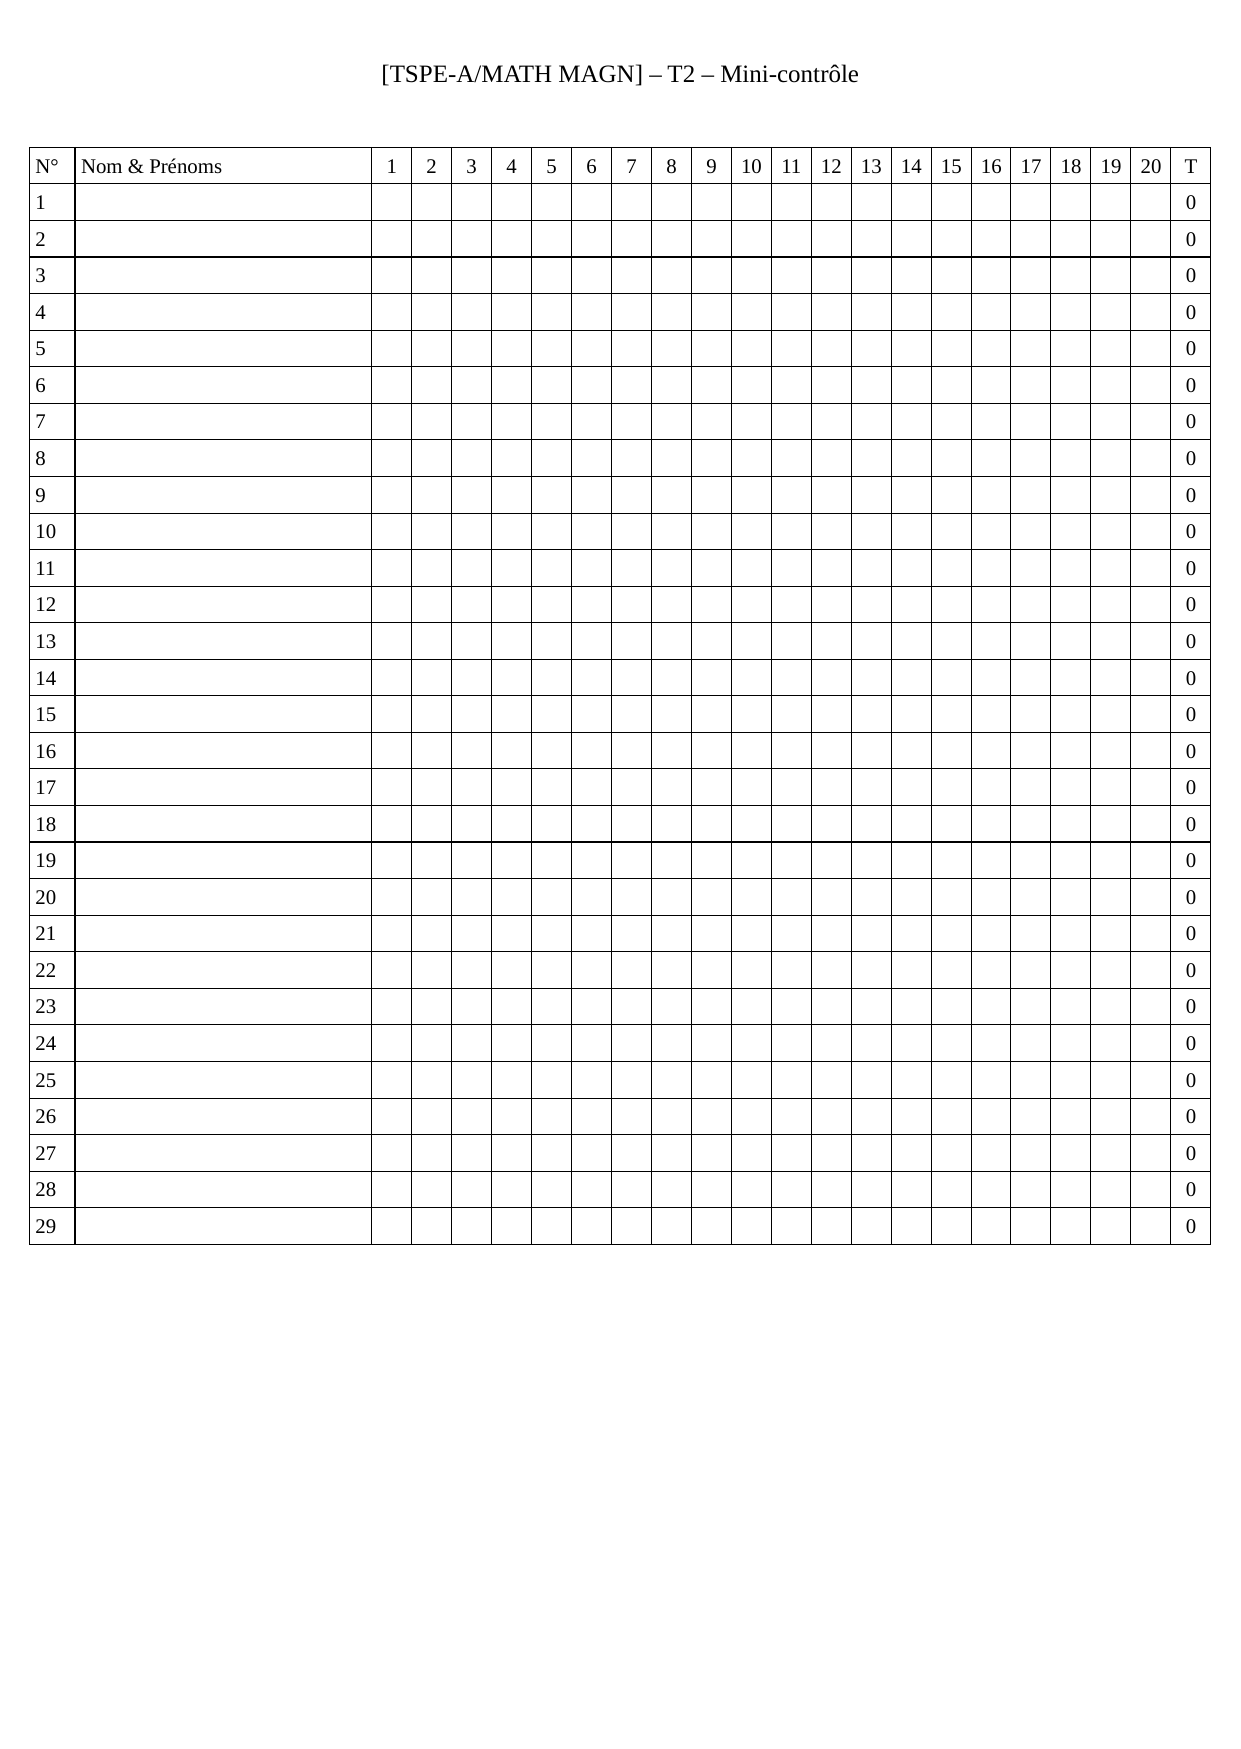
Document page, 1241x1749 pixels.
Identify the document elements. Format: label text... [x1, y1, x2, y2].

table_cell [652, 258, 691, 293]
table_cell [652, 184, 691, 220]
table_cell [452, 952, 491, 988]
table_header 15 [932, 148, 971, 183]
table_cell [1011, 331, 1050, 366]
table_cell [572, 184, 611, 220]
table_cell [372, 696, 411, 732]
table_cell [452, 477, 491, 512]
table_cell [1091, 1025, 1130, 1061]
table_header Nom & Prénoms [76, 148, 371, 183]
table_cell [652, 587, 691, 622]
table_cell [1011, 769, 1050, 805]
table_cell [1131, 623, 1170, 659]
table_cell [372, 1062, 411, 1097]
table_cell [1131, 550, 1170, 586]
table_cell [76, 623, 371, 659]
table_header 14 [892, 148, 931, 183]
table_cell [76, 294, 371, 329]
table_cell [492, 184, 531, 220]
table_cell [692, 331, 731, 366]
table_cell [812, 1062, 851, 1097]
table_cell [652, 989, 691, 1024]
table_cell [932, 440, 971, 476]
table_cell [572, 916, 611, 951]
table_cell [852, 1172, 891, 1207]
table_cell [652, 879, 691, 914]
table_cell [492, 367, 531, 403]
table_cell [892, 440, 931, 476]
table_cell [812, 550, 851, 586]
table_cell [652, 1025, 691, 1061]
table_cell [932, 806, 971, 841]
table_cell [732, 440, 771, 476]
table_cell [692, 916, 731, 951]
table_header 2 [412, 148, 451, 183]
table_cell [76, 1099, 371, 1134]
table_cell [452, 331, 491, 366]
table_cell [1011, 294, 1050, 329]
table_cell [692, 1172, 731, 1207]
table_cell [692, 221, 731, 256]
table_cell [972, 769, 1010, 805]
table_cell [692, 477, 731, 512]
table_cell [532, 952, 571, 988]
table_cell [572, 769, 611, 805]
table_cell [852, 1135, 891, 1171]
table_cell [1051, 331, 1090, 366]
table_cell [1011, 258, 1050, 293]
table_cell [772, 477, 811, 512]
table_cell [772, 440, 811, 476]
table_cell [76, 843, 371, 878]
table_cell [972, 1025, 1010, 1061]
table_cell 0 [1171, 696, 1210, 732]
table_cell [572, 221, 611, 256]
table_cell [572, 331, 611, 366]
table_cell [892, 331, 931, 366]
table_cell [1091, 331, 1130, 366]
table_cell [692, 587, 731, 622]
table_cell 0 [1171, 989, 1210, 1024]
table_cell [492, 769, 531, 805]
table_cell [1131, 367, 1170, 403]
table_cell [452, 221, 491, 256]
table_cell [932, 221, 971, 256]
table_cell [1131, 184, 1170, 220]
table_cell [892, 294, 931, 329]
table_cell [1011, 1062, 1050, 1097]
table_cell 0 [1171, 733, 1210, 768]
table_cell [772, 294, 811, 329]
table_cell [692, 843, 731, 878]
table_cell [532, 440, 571, 476]
table_cell [372, 514, 411, 549]
table_cell [372, 1025, 411, 1061]
table_cell [572, 1062, 611, 1097]
table_cell [372, 769, 411, 805]
table_cell 24 [30, 1025, 74, 1061]
table_cell [612, 623, 651, 659]
table_cell [732, 294, 771, 329]
table_cell [492, 440, 531, 476]
table_cell [852, 952, 891, 988]
table_cell [1091, 879, 1130, 914]
table_cell [772, 733, 811, 768]
table_cell 22 [30, 952, 74, 988]
table_cell [772, 989, 811, 1024]
table_cell [772, 1099, 811, 1134]
table_cell [1091, 514, 1130, 549]
table_cell [652, 1172, 691, 1207]
table_cell 0 [1171, 1025, 1210, 1061]
table_cell [812, 1172, 851, 1207]
table_cell [612, 769, 651, 805]
table_cell [692, 623, 731, 659]
table_cell [652, 514, 691, 549]
table_cell [1091, 184, 1130, 220]
table_cell [652, 696, 691, 732]
table_cell 18 [30, 806, 74, 841]
table_cell [772, 550, 811, 586]
table_cell [932, 477, 971, 512]
table_cell 0 [1171, 623, 1210, 659]
table_cell [372, 660, 411, 695]
table_cell [812, 404, 851, 439]
table_cell [1011, 696, 1050, 732]
table_cell [1131, 294, 1170, 329]
table_header 1 [372, 148, 411, 183]
table_cell [412, 294, 451, 329]
table_cell [612, 184, 651, 220]
table_cell [1011, 184, 1050, 220]
table_cell [892, 1099, 931, 1134]
table_cell [1131, 769, 1170, 805]
table_cell [732, 514, 771, 549]
table_cell 0 [1171, 294, 1210, 329]
table_cell [932, 1099, 971, 1134]
table_cell [572, 440, 611, 476]
table_cell [532, 769, 571, 805]
table_cell [892, 367, 931, 403]
table_cell [812, 879, 851, 914]
table_cell [732, 477, 771, 512]
table_cell [492, 1172, 531, 1207]
table_cell [532, 587, 571, 622]
table_header 5 [532, 148, 571, 183]
table_cell [892, 587, 931, 622]
table_cell [372, 989, 411, 1024]
table_cell [612, 1099, 651, 1134]
table_cell [1051, 879, 1090, 914]
table_cell [772, 769, 811, 805]
table_cell 2 [30, 221, 74, 256]
table_cell [532, 550, 571, 586]
table_cell [732, 843, 771, 878]
table_cell [372, 1099, 411, 1134]
table_cell [412, 660, 451, 695]
table_cell [1131, 952, 1170, 988]
table_cell 0 [1171, 514, 1210, 549]
table_cell [932, 550, 971, 586]
table_cell [1051, 221, 1090, 256]
table_cell [932, 1025, 971, 1061]
table_header 12 [812, 148, 851, 183]
table_cell [772, 623, 811, 659]
table_cell [852, 294, 891, 329]
table_cell [492, 733, 531, 768]
table_cell [372, 916, 411, 951]
table_cell [972, 806, 1010, 841]
table_header 20 [1131, 148, 1170, 183]
table_cell [1131, 404, 1170, 439]
table_cell [892, 843, 931, 878]
table_cell [892, 916, 931, 951]
table_cell [532, 660, 571, 695]
table_cell 15 [30, 696, 74, 732]
table_cell [812, 477, 851, 512]
table_header 18 [1051, 148, 1090, 183]
table_cell [652, 806, 691, 841]
table_cell [76, 1062, 371, 1097]
table_header 3 [452, 148, 491, 183]
table_cell [972, 514, 1010, 549]
table_cell [532, 294, 571, 329]
table_cell [812, 696, 851, 732]
table_cell [852, 1025, 891, 1061]
table_cell [76, 696, 371, 732]
table_cell [892, 1135, 931, 1171]
table_cell 28 [30, 1172, 74, 1207]
table_cell [972, 550, 1010, 586]
table_cell [932, 1062, 971, 1097]
table_cell [372, 477, 411, 512]
table_cell [1011, 916, 1050, 951]
table_cell [412, 514, 451, 549]
table_cell [812, 952, 851, 988]
table_cell [892, 660, 931, 695]
table_cell [852, 879, 891, 914]
table_cell [692, 769, 731, 805]
table_cell [412, 331, 451, 366]
table_cell [932, 989, 971, 1024]
table_cell [532, 1025, 571, 1061]
table_cell [532, 367, 571, 403]
table_cell [972, 404, 1010, 439]
table_cell [612, 514, 651, 549]
table_cell [372, 404, 411, 439]
table_cell 13 [30, 623, 74, 659]
table_cell [652, 843, 691, 878]
table_cell 8 [30, 440, 74, 476]
table_cell [1131, 879, 1170, 914]
table_cell 0 [1171, 440, 1210, 476]
table_cell [372, 221, 411, 256]
table_cell [492, 916, 531, 951]
table_cell [652, 294, 691, 329]
table_cell 21 [30, 916, 74, 951]
table_cell [652, 1099, 691, 1134]
table_cell [412, 733, 451, 768]
table_cell [76, 769, 371, 805]
table_cell [652, 331, 691, 366]
table_cell [692, 806, 731, 841]
table_cell [1131, 843, 1170, 878]
table_cell [812, 769, 851, 805]
table_cell [852, 1099, 891, 1134]
table_cell [852, 550, 891, 586]
table_cell [412, 916, 451, 951]
table_cell [1131, 733, 1170, 768]
table_cell [932, 1135, 971, 1171]
table_cell [412, 1099, 451, 1134]
table_cell 10 [30, 514, 74, 549]
table_cell [732, 806, 771, 841]
table_cell [1051, 806, 1090, 841]
table_cell [852, 916, 891, 951]
table_cell [772, 404, 811, 439]
table_cell [652, 916, 691, 951]
table_cell [1091, 806, 1130, 841]
table_cell [972, 294, 1010, 329]
table_cell [1091, 660, 1130, 695]
table_cell [692, 1025, 731, 1061]
table_cell [572, 660, 611, 695]
table_cell [372, 879, 411, 914]
table_cell [892, 1208, 931, 1244]
table_cell [1011, 733, 1050, 768]
table_cell [1011, 550, 1050, 586]
table_cell [692, 660, 731, 695]
table_cell [1091, 294, 1130, 329]
table_cell [772, 916, 811, 951]
table_cell [1051, 550, 1090, 586]
table_cell [1131, 696, 1170, 732]
table_cell [972, 1099, 1010, 1134]
table_cell [1091, 477, 1130, 512]
table_cell [492, 843, 531, 878]
table_cell [812, 514, 851, 549]
table_cell [972, 989, 1010, 1024]
table_cell [932, 1172, 971, 1207]
table_cell [452, 367, 491, 403]
table_cell 0 [1171, 550, 1210, 586]
table_cell [1011, 477, 1050, 512]
table_cell [1131, 1099, 1170, 1134]
table_cell [1091, 1135, 1130, 1171]
table_cell 11 [30, 550, 74, 586]
table_cell [572, 1099, 611, 1134]
table_cell [1131, 221, 1170, 256]
table_cell [412, 404, 451, 439]
table_cell [76, 916, 371, 951]
table_cell [612, 294, 651, 329]
table_cell [572, 806, 611, 841]
table_header 17 [1011, 148, 1050, 183]
table_cell [1011, 587, 1050, 622]
table_cell [852, 1208, 891, 1244]
table_cell [76, 184, 371, 220]
table_cell [452, 1025, 491, 1061]
table_cell [452, 1099, 491, 1134]
table_cell [972, 843, 1010, 878]
table_cell 17 [30, 769, 74, 805]
table_cell [532, 1172, 571, 1207]
table_cell [572, 514, 611, 549]
table_cell 0 [1171, 258, 1210, 293]
table_cell [492, 660, 531, 695]
table_cell [492, 550, 531, 586]
table_cell [412, 440, 451, 476]
table_cell 0 [1171, 404, 1210, 439]
table_header N° [30, 148, 74, 183]
table_cell [76, 404, 371, 439]
table_cell [1011, 1135, 1050, 1171]
table_cell [932, 1208, 971, 1244]
table_cell [852, 440, 891, 476]
table_cell [1131, 331, 1170, 366]
table_cell 0 [1171, 769, 1210, 805]
table_cell [1051, 404, 1090, 439]
table_cell [412, 1208, 451, 1244]
table_cell [612, 550, 651, 586]
table_cell [772, 1135, 811, 1171]
table_cell [1091, 1099, 1130, 1134]
table_cell [1051, 258, 1090, 293]
table_cell [932, 879, 971, 914]
table_cell [692, 1208, 731, 1244]
table_cell [412, 769, 451, 805]
table_cell [892, 514, 931, 549]
table_cell [652, 660, 691, 695]
table_cell [612, 696, 651, 732]
table_cell [452, 1208, 491, 1244]
table_cell [412, 1135, 451, 1171]
table_cell [76, 660, 371, 695]
table_cell [572, 696, 611, 732]
table_cell [492, 1025, 531, 1061]
table_cell [572, 733, 611, 768]
table_cell [1011, 806, 1050, 841]
table_cell 4 [30, 294, 74, 329]
table_cell [372, 623, 411, 659]
table_cell [852, 806, 891, 841]
table_cell [732, 258, 771, 293]
table_header 8 [652, 148, 691, 183]
table_cell [612, 404, 651, 439]
table_cell [76, 733, 371, 768]
table_cell [812, 989, 851, 1024]
table_cell 27 [30, 1135, 74, 1171]
table_cell [412, 258, 451, 293]
table_cell [412, 1062, 451, 1097]
table_cell [852, 221, 891, 256]
table_cell [452, 843, 491, 878]
table_cell 0 [1171, 184, 1210, 220]
table_cell [1011, 843, 1050, 878]
table_cell [572, 404, 611, 439]
table_cell [412, 221, 451, 256]
table_cell [932, 696, 971, 732]
table_cell [892, 952, 931, 988]
table_cell [532, 258, 571, 293]
table_cell [492, 806, 531, 841]
table_cell [692, 1062, 731, 1097]
table_cell [612, 660, 651, 695]
table_cell [772, 1208, 811, 1244]
table_cell [412, 1025, 451, 1061]
table_cell [452, 806, 491, 841]
table_cell [492, 989, 531, 1024]
table_cell [812, 1208, 851, 1244]
table_cell [1011, 514, 1050, 549]
table_cell [1051, 769, 1090, 805]
table_cell [652, 367, 691, 403]
table_cell [1091, 221, 1130, 256]
table_cell 16 [30, 733, 74, 768]
table_cell [652, 1062, 691, 1097]
table_cell [732, 989, 771, 1024]
table_cell [652, 404, 691, 439]
table_cell [972, 587, 1010, 622]
table_cell [1051, 477, 1090, 512]
table_cell 0 [1171, 587, 1210, 622]
table_cell [532, 623, 571, 659]
table_cell [612, 1062, 651, 1097]
table_cell [532, 843, 571, 878]
table_cell [572, 952, 611, 988]
table_cell [772, 184, 811, 220]
table_cell [492, 258, 531, 293]
table_cell [772, 952, 811, 988]
table_cell [1011, 440, 1050, 476]
table_cell [1051, 1099, 1090, 1134]
table_cell [932, 184, 971, 220]
table_cell [76, 514, 371, 549]
table_cell [1091, 367, 1130, 403]
table_cell [1131, 477, 1170, 512]
table_cell 0 [1171, 1135, 1210, 1171]
table_cell [76, 331, 371, 366]
table_cell [692, 294, 731, 329]
table_cell [612, 843, 651, 878]
table_cell [812, 1135, 851, 1171]
table_cell [612, 367, 651, 403]
table_cell [492, 879, 531, 914]
table_cell [852, 184, 891, 220]
table_cell [532, 806, 571, 841]
table_header 7 [612, 148, 651, 183]
table_cell [692, 184, 731, 220]
table_cell [972, 952, 1010, 988]
table_cell [732, 1172, 771, 1207]
table_cell [972, 221, 1010, 256]
table_cell [1091, 1172, 1130, 1207]
table_cell 0 [1171, 221, 1210, 256]
table_cell [692, 696, 731, 732]
table_header T [1171, 148, 1210, 183]
table_cell [932, 916, 971, 951]
table_cell [932, 733, 971, 768]
table_cell [532, 184, 571, 220]
table_cell [1051, 184, 1090, 220]
table_cell [652, 477, 691, 512]
table_cell [972, 331, 1010, 366]
table_cell 26 [30, 1099, 74, 1134]
table_cell [812, 184, 851, 220]
table_cell [372, 733, 411, 768]
table_cell 0 [1171, 806, 1210, 841]
table_cell [532, 696, 571, 732]
table_cell [1051, 660, 1090, 695]
table_cell [972, 1135, 1010, 1171]
table_cell [892, 477, 931, 512]
table_cell [812, 587, 851, 622]
table_cell [1131, 1062, 1170, 1097]
table_cell [572, 1172, 611, 1207]
table_cell [612, 1135, 651, 1171]
table_cell [412, 843, 451, 878]
table_cell [1011, 623, 1050, 659]
table_cell [572, 623, 611, 659]
table_cell [852, 696, 891, 732]
table_cell [892, 1062, 931, 1097]
table_cell [852, 404, 891, 439]
table_cell [692, 952, 731, 988]
table_cell [612, 331, 651, 366]
table_cell [1051, 989, 1090, 1024]
table_cell [772, 587, 811, 622]
table_cell [532, 1062, 571, 1097]
table_cell [492, 221, 531, 256]
table_cell [572, 1208, 611, 1244]
table_cell [972, 440, 1010, 476]
table_cell [1011, 989, 1050, 1024]
table_cell [812, 806, 851, 841]
table_cell [892, 769, 931, 805]
table_cell [452, 879, 491, 914]
table_cell [972, 733, 1010, 768]
table_cell [452, 294, 491, 329]
table_cell [932, 769, 971, 805]
table_cell [612, 916, 651, 951]
table_cell [492, 477, 531, 512]
table_cell [812, 1025, 851, 1061]
table_cell [892, 221, 931, 256]
table_cell [372, 843, 411, 878]
table_cell [372, 258, 411, 293]
table_cell [1051, 623, 1090, 659]
table_cell [732, 184, 771, 220]
table_cell [612, 879, 651, 914]
table_cell [76, 440, 371, 476]
table_cell [532, 221, 571, 256]
table_cell [492, 514, 531, 549]
table_cell [1051, 294, 1090, 329]
table_cell [772, 696, 811, 732]
table_cell [812, 294, 851, 329]
table_cell [972, 916, 1010, 951]
table_cell [772, 221, 811, 256]
table_cell [452, 184, 491, 220]
table_cell [532, 1135, 571, 1171]
table_cell [1091, 587, 1130, 622]
table_cell [772, 806, 811, 841]
table_cell [532, 879, 571, 914]
table_cell [652, 733, 691, 768]
table_cell [732, 879, 771, 914]
table_cell [452, 769, 491, 805]
table_cell 0 [1171, 477, 1210, 512]
table_cell [1011, 879, 1050, 914]
table_cell [492, 331, 531, 366]
table_cell [1011, 367, 1050, 403]
table_cell [76, 477, 371, 512]
table_cell [1091, 952, 1130, 988]
table_cell [492, 1062, 531, 1097]
table_cell [572, 1025, 611, 1061]
table_cell [1091, 733, 1130, 768]
table_cell [372, 550, 411, 586]
table_cell [452, 989, 491, 1024]
table_cell [932, 404, 971, 439]
table_cell [612, 1208, 651, 1244]
table_cell [812, 843, 851, 878]
table_cell [652, 952, 691, 988]
table_cell [452, 404, 491, 439]
table_cell [612, 733, 651, 768]
table_cell [76, 367, 371, 403]
table_cell [76, 221, 371, 256]
table_cell [892, 989, 931, 1024]
table_cell [372, 587, 411, 622]
table_cell [892, 696, 931, 732]
table_cell [892, 806, 931, 841]
table_cell [812, 440, 851, 476]
table_cell 23 [30, 989, 74, 1024]
table_cell [1011, 1208, 1050, 1244]
table_cell [372, 806, 411, 841]
table_cell [652, 1135, 691, 1171]
table_cell [452, 733, 491, 768]
table_cell [932, 843, 971, 878]
table_cell [892, 1025, 931, 1061]
table_cell [452, 550, 491, 586]
table_cell [732, 952, 771, 988]
table_cell [892, 258, 931, 293]
table_cell [732, 733, 771, 768]
table_cell [372, 1172, 411, 1207]
table_cell [972, 660, 1010, 695]
table_cell [732, 404, 771, 439]
table_cell [852, 587, 891, 622]
table_cell [1131, 1172, 1170, 1207]
table_cell [1091, 1208, 1130, 1244]
table_cell [372, 952, 411, 988]
table_cell [572, 367, 611, 403]
table_cell [1011, 660, 1050, 695]
table_cell [732, 587, 771, 622]
table_cell [892, 1172, 931, 1207]
table_cell [972, 258, 1010, 293]
table_cell [492, 952, 531, 988]
table_cell [76, 258, 371, 293]
table_cell 12 [30, 587, 74, 622]
table_cell [772, 1172, 811, 1207]
table_cell [852, 733, 891, 768]
table_cell [76, 1135, 371, 1171]
table_cell [692, 1099, 731, 1134]
table_cell [532, 514, 571, 549]
table_cell [932, 623, 971, 659]
table_cell [1011, 1099, 1050, 1134]
table_cell [932, 294, 971, 329]
table_cell [732, 1208, 771, 1244]
table_cell [76, 1208, 371, 1244]
table_cell [76, 952, 371, 988]
table_header 13 [852, 148, 891, 183]
table_cell [812, 221, 851, 256]
table_cell [852, 367, 891, 403]
table_cell [972, 1062, 1010, 1097]
table_cell [772, 1062, 811, 1097]
table_cell [76, 550, 371, 586]
table_cell [692, 1135, 731, 1171]
table_cell 0 [1171, 367, 1210, 403]
table_cell 0 [1171, 879, 1210, 914]
table_cell [1011, 952, 1050, 988]
table_cell [972, 623, 1010, 659]
table_cell [1051, 843, 1090, 878]
table_cell [532, 989, 571, 1024]
table_cell [612, 806, 651, 841]
table_cell [572, 477, 611, 512]
table_cell [1131, 660, 1170, 695]
table_cell [692, 733, 731, 768]
table_cell 25 [30, 1062, 74, 1097]
table_cell [772, 879, 811, 914]
table_cell [412, 184, 451, 220]
table_cell 6 [30, 367, 74, 403]
table_cell [76, 587, 371, 622]
table_cell [1131, 1208, 1170, 1244]
table_cell [572, 879, 611, 914]
table_cell [372, 440, 411, 476]
table_cell [972, 879, 1010, 914]
table_cell [732, 769, 771, 805]
table_cell [1051, 733, 1090, 768]
table_cell 14 [30, 660, 74, 695]
table_cell [692, 550, 731, 586]
table_cell [892, 184, 931, 220]
table_cell [452, 623, 491, 659]
table_cell [532, 1099, 571, 1134]
table_cell [76, 989, 371, 1024]
table_cell [1131, 514, 1170, 549]
table_header 16 [972, 148, 1010, 183]
table_cell [852, 989, 891, 1024]
table_cell [732, 1025, 771, 1061]
table_cell [76, 1025, 371, 1061]
table_cell [772, 1025, 811, 1061]
table_cell [652, 769, 691, 805]
table_cell [572, 1135, 611, 1171]
table_cell 0 [1171, 331, 1210, 366]
table_cell [732, 660, 771, 695]
table_cell [852, 1062, 891, 1097]
table_cell [972, 696, 1010, 732]
table_header 6 [572, 148, 611, 183]
table_cell [1091, 1062, 1130, 1097]
table_header 9 [692, 148, 731, 183]
table_cell 0 [1171, 843, 1210, 878]
table_cell [612, 989, 651, 1024]
table_cell [76, 806, 371, 841]
table_cell [852, 331, 891, 366]
table_header 10 [732, 148, 771, 183]
table_cell [1051, 1208, 1090, 1244]
table_cell [1051, 440, 1090, 476]
table_cell [732, 916, 771, 951]
table_cell [852, 660, 891, 695]
table_cell [532, 916, 571, 951]
table_cell [812, 733, 851, 768]
table_cell [932, 331, 971, 366]
table_cell [732, 331, 771, 366]
table_cell [732, 1135, 771, 1171]
table_cell [1131, 806, 1170, 841]
table_cell [932, 952, 971, 988]
table_cell [572, 587, 611, 622]
table_cell [692, 367, 731, 403]
table_cell 0 [1171, 1062, 1210, 1097]
table_cell [972, 367, 1010, 403]
table_cell [1091, 623, 1130, 659]
table_cell [612, 258, 651, 293]
table_cell [612, 221, 651, 256]
table_cell [852, 769, 891, 805]
table_cell [1091, 550, 1130, 586]
table_cell [1051, 367, 1090, 403]
table_cell [612, 587, 651, 622]
table_cell [652, 440, 691, 476]
table_cell [532, 1208, 571, 1244]
table_cell [852, 477, 891, 512]
table_cell [372, 184, 411, 220]
table_cell [852, 258, 891, 293]
table_cell [452, 916, 491, 951]
table_cell [76, 879, 371, 914]
table_cell [732, 221, 771, 256]
table_cell 0 [1171, 660, 1210, 695]
table_cell [772, 660, 811, 695]
table_cell [1131, 587, 1170, 622]
table_cell [412, 623, 451, 659]
table_cell [1131, 440, 1170, 476]
table_cell [412, 367, 451, 403]
table_cell [732, 1099, 771, 1134]
table_header 4 [492, 148, 531, 183]
table_cell 0 [1171, 1208, 1210, 1244]
table_cell [492, 696, 531, 732]
table_cell [532, 733, 571, 768]
table_cell [532, 331, 571, 366]
table_cell [1051, 1025, 1090, 1061]
table_cell [452, 1135, 491, 1171]
table_cell [412, 952, 451, 988]
table_cell [76, 1172, 371, 1207]
table_cell [972, 477, 1010, 512]
table_cell [492, 294, 531, 329]
table_cell [972, 1172, 1010, 1207]
table_cell [692, 404, 731, 439]
table_cell [1131, 258, 1170, 293]
table_cell [892, 550, 931, 586]
table_cell [412, 696, 451, 732]
table_cell [452, 514, 491, 549]
table_cell [412, 550, 451, 586]
table_cell [772, 843, 811, 878]
table_cell [372, 1135, 411, 1171]
table_cell [732, 696, 771, 732]
table_cell [452, 1172, 491, 1207]
table_cell [1091, 769, 1130, 805]
table_cell [772, 331, 811, 366]
table_cell [572, 294, 611, 329]
table_cell 5 [30, 331, 74, 366]
table_cell 0 [1171, 916, 1210, 951]
table_cell [812, 331, 851, 366]
table_cell 3 [30, 258, 74, 293]
table_cell [972, 1208, 1010, 1244]
table_cell [492, 1135, 531, 1171]
table_cell [892, 623, 931, 659]
table_cell [1051, 514, 1090, 549]
table_cell [732, 550, 771, 586]
table_cell [532, 404, 571, 439]
table_cell [412, 477, 451, 512]
table_cell [612, 1172, 651, 1207]
table_cell [412, 806, 451, 841]
table_cell [412, 989, 451, 1024]
table_cell [932, 660, 971, 695]
table_cell [1091, 404, 1130, 439]
table_cell [452, 440, 491, 476]
table_cell [1131, 989, 1170, 1024]
table_cell [1011, 404, 1050, 439]
table_cell [932, 258, 971, 293]
table_cell [452, 587, 491, 622]
table_cell [772, 258, 811, 293]
table_cell [932, 514, 971, 549]
table_cell [972, 184, 1010, 220]
table_cell [932, 587, 971, 622]
table_cell [492, 623, 531, 659]
table_cell [1051, 696, 1090, 732]
table_cell [692, 514, 731, 549]
table_cell 29 [30, 1208, 74, 1244]
table_cell [1051, 1062, 1090, 1097]
table_cell [892, 879, 931, 914]
table_cell 19 [30, 843, 74, 878]
table_cell [1131, 1025, 1170, 1061]
table_cell [812, 367, 851, 403]
table_cell [612, 477, 651, 512]
table_cell 20 [30, 879, 74, 914]
table_cell 0 [1171, 1099, 1210, 1134]
table_cell [692, 989, 731, 1024]
table_cell [1131, 1135, 1170, 1171]
table_cell [932, 367, 971, 403]
table_cell [692, 440, 731, 476]
table_cell [1051, 1172, 1090, 1207]
table_cell [1051, 587, 1090, 622]
table_cell 9 [30, 477, 74, 512]
table_cell [652, 550, 691, 586]
table_cell [812, 660, 851, 695]
table_cell [1091, 258, 1130, 293]
table_cell [772, 514, 811, 549]
table_cell [452, 1062, 491, 1097]
table_cell [652, 221, 691, 256]
table_cell [852, 843, 891, 878]
table_cell [892, 733, 931, 768]
table_cell [1091, 440, 1130, 476]
table_cell [1011, 1025, 1050, 1061]
table_cell 1 [30, 184, 74, 220]
table_cell [412, 879, 451, 914]
table_cell [612, 1025, 651, 1061]
table_cell [812, 258, 851, 293]
table_cell [812, 916, 851, 951]
table_cell [652, 623, 691, 659]
table_cell [1091, 989, 1130, 1024]
table_cell [492, 1099, 531, 1134]
table_cell [492, 404, 531, 439]
table_cell [452, 258, 491, 293]
table_cell [1091, 916, 1130, 951]
table_header 19 [1091, 148, 1130, 183]
table_cell [1131, 916, 1170, 951]
table_cell [612, 952, 651, 988]
table_cell [412, 1172, 451, 1207]
table_cell [372, 367, 411, 403]
table_cell [412, 587, 451, 622]
table_cell [1011, 1172, 1050, 1207]
table_cell [532, 477, 571, 512]
table_cell 7 [30, 404, 74, 439]
table_cell [852, 514, 891, 549]
table_header 11 [772, 148, 811, 183]
table_cell [572, 550, 611, 586]
table_cell [492, 1208, 531, 1244]
table_cell [572, 258, 611, 293]
table_cell [812, 1099, 851, 1134]
table_cell [892, 404, 931, 439]
table_cell [692, 258, 731, 293]
table_cell [492, 587, 531, 622]
table_cell 0 [1171, 1172, 1210, 1207]
table_cell [1091, 696, 1130, 732]
table_cell [452, 696, 491, 732]
table_cell [1051, 1135, 1090, 1171]
table_cell [852, 623, 891, 659]
table_cell [572, 843, 611, 878]
table_cell [732, 623, 771, 659]
table_cell [452, 660, 491, 695]
table_cell [1051, 916, 1090, 951]
table_cell [372, 331, 411, 366]
table_cell [1011, 221, 1050, 256]
table_cell [372, 294, 411, 329]
table_cell 0 [1171, 952, 1210, 988]
table_cell [612, 440, 651, 476]
table_cell [692, 879, 731, 914]
table_cell [732, 367, 771, 403]
table_cell [572, 989, 611, 1024]
table_cell [812, 623, 851, 659]
table_cell [372, 1208, 411, 1244]
table_cell [1051, 952, 1090, 988]
table_cell [1091, 843, 1130, 878]
table_cell [652, 1208, 691, 1244]
table_cell [732, 1062, 771, 1097]
table_cell [772, 367, 811, 403]
